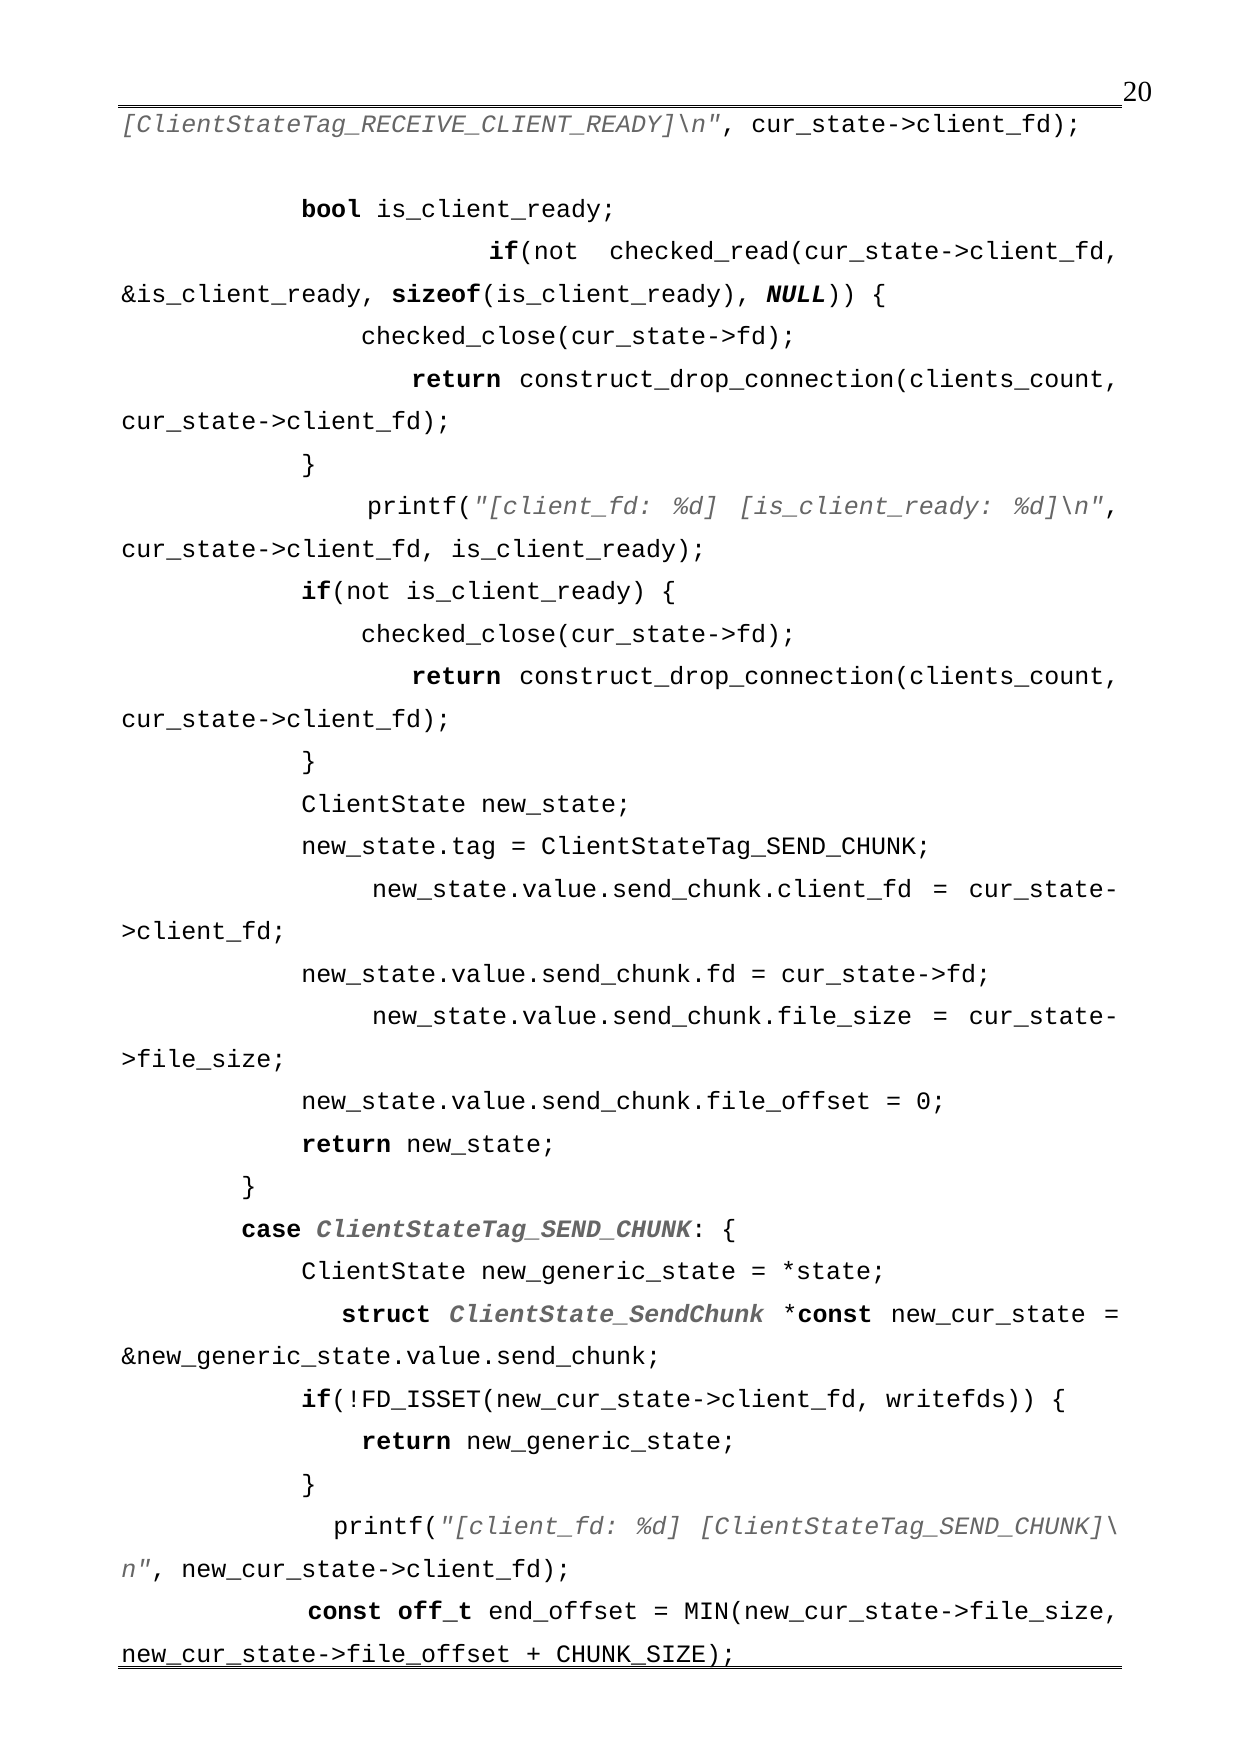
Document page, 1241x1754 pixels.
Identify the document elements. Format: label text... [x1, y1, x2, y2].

text struct ClientState_SendChunk *const new_cur_state = &new_generic_state.value.send_chunk; [118, 1295, 1122, 1372]
text return construct_drop_connection(clients_count, cur_state->client_fd); [118, 360, 1122, 437]
text const off_t end_offset = MIN(new_cur_state->file_size, new_cur_state->file_offset + CHUNK_SIZE); [118, 1593, 1122, 1666]
text new_state.value.send_chunk.file_size = cur_state->file_size; [118, 998, 1122, 1074]
text case ClientStateTag_SEND_CHUNK: { [118, 1210, 1122, 1244]
text ClientState new_state; [118, 785, 1122, 819]
text bool is_client_ready; [118, 190, 1122, 224]
text return new_state; [118, 1125, 1122, 1159]
text if(not is_client_ready) { [118, 573, 1122, 607]
text new_state.value.send_chunk.file_offset = 0; [118, 1083, 1122, 1117]
text return construct_drop_connection(clients_count, cur_state->client_fd); [118, 658, 1122, 734]
text ClientState new_generic_state = *state; [118, 1253, 1122, 1287]
text } [118, 1465, 1122, 1499]
text checked_close(cur_state->fd); [118, 318, 1122, 352]
text } [118, 743, 1122, 777]
text } [118, 1168, 1122, 1202]
text return new_generic_state; [118, 1423, 1122, 1457]
text if(!FD_ISSET(new_cur_state->client_fd, writefds)) { [118, 1380, 1122, 1414]
text new_state.value.send_chunk.client_fd = cur_state->client_fd; [118, 870, 1122, 947]
text [ClientStateTag_RECEIVE_CLIENT_READY]\n", cur_state->client_fd); [118, 108, 1122, 139]
text checked_close(cur_state->fd); [118, 615, 1122, 649]
text new_state.tag = ClientStateTag_SEND_CHUNK; [118, 828, 1122, 862]
text if(not checked_read(cur_state->client_fd, &is_client_ready, sizeof(is_client_ready), NULL)) { [118, 233, 1122, 309]
text } [118, 445, 1122, 479]
text printf("[client_fd: %d] [ClientStateTag_SEND_CHUNK]\n", new_cur_state->client_fd); [118, 1508, 1122, 1584]
text printf("[client_fd: %d] [is_client_ready: %d]\n", cur_state->client_fd, is_client_ready); [118, 488, 1122, 564]
text new_state.value.send_chunk.fd = cur_state->fd; [118, 955, 1122, 989]
